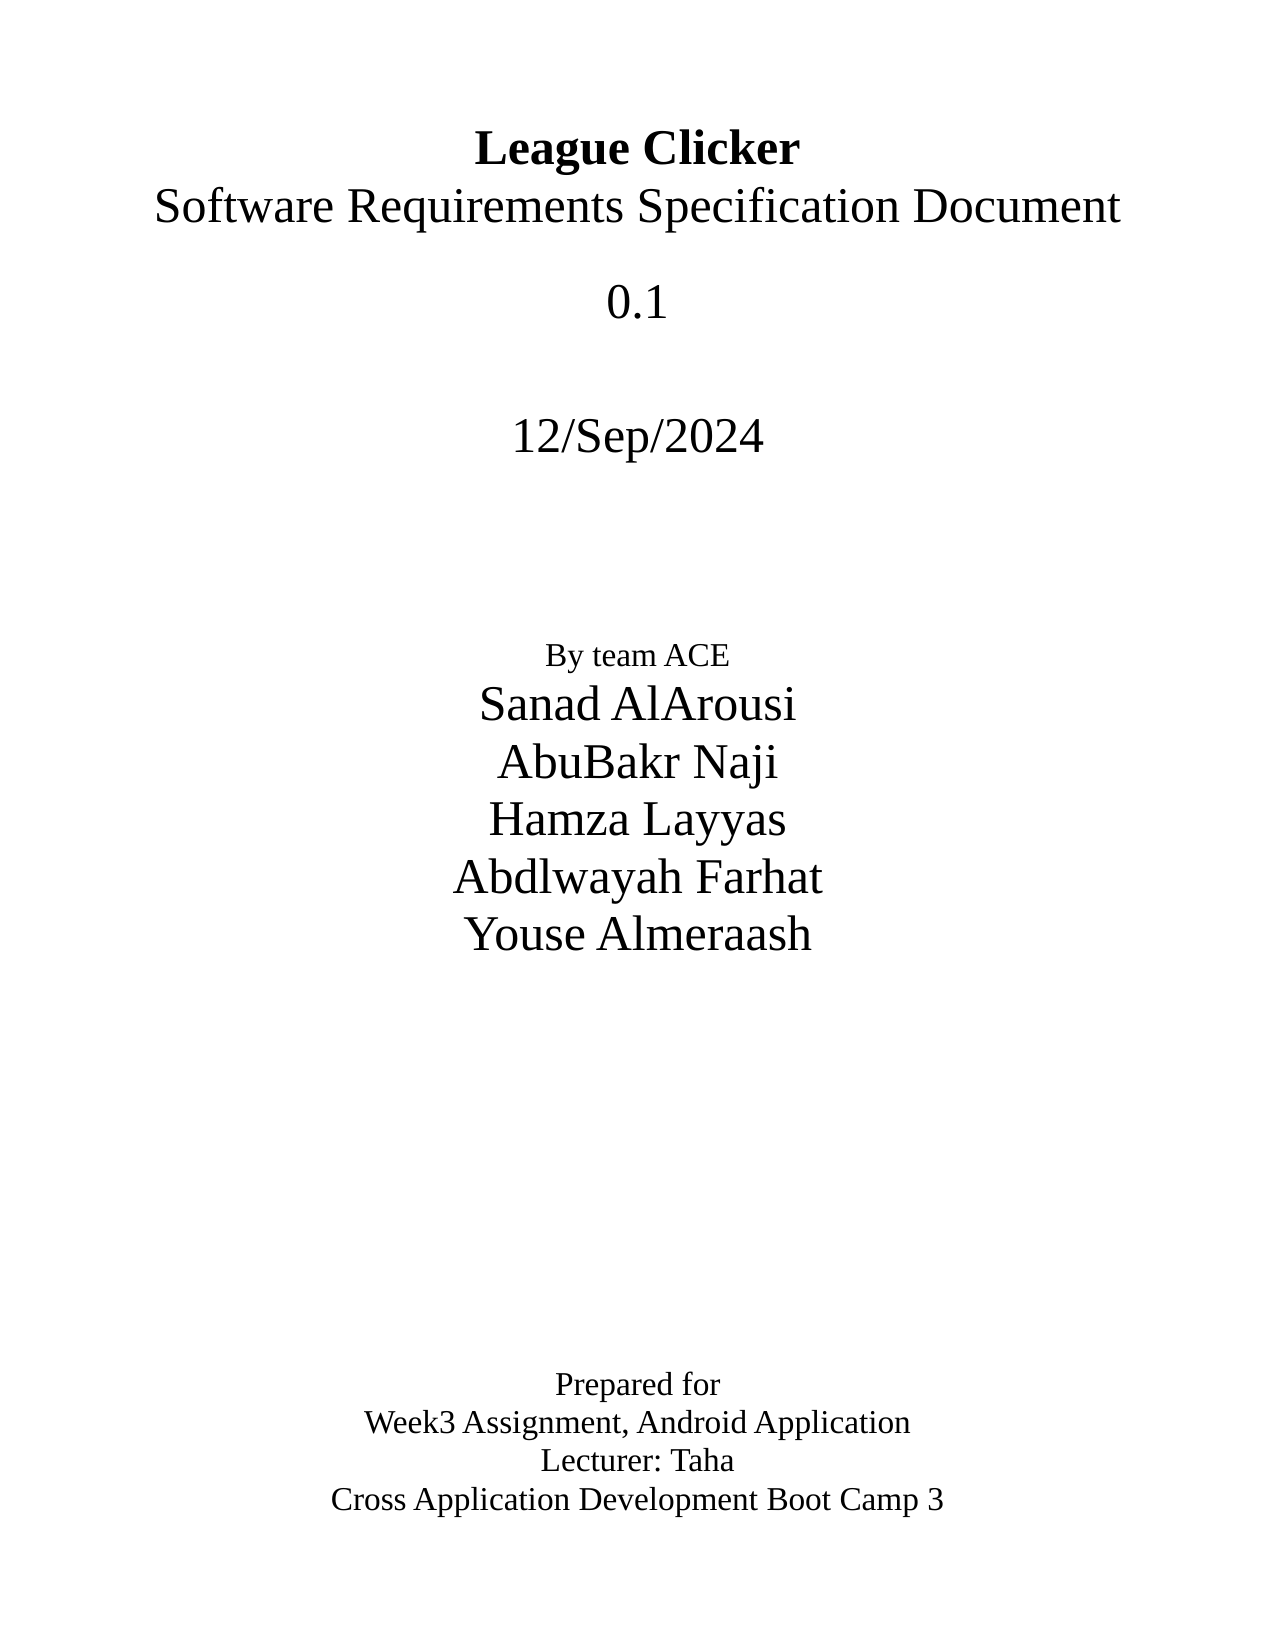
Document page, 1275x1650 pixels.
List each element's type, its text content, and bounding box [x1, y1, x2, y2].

text Week3 Assignment, Android Application [118, 1402, 1157, 1441]
text Software Requirements Specification Document [118, 176, 1157, 233]
text League Clicker [118, 118, 1157, 176]
text Sanad AlArousi [118, 674, 1157, 731]
text Lecturer: Taha [118, 1441, 1157, 1479]
text Cross Application Development Boot Camp 3 [118, 1479, 1157, 1517]
text Prepared for [118, 1364, 1157, 1402]
text Youse Almeraash [118, 904, 1157, 961]
text 0.1 [118, 271, 1157, 329]
text 12/Sep/2024 [118, 406, 1157, 463]
text By team ACE [118, 636, 1157, 674]
text Hamza Layyas [118, 789, 1157, 846]
text AbuBakr Naji [118, 731, 1157, 789]
text Abdlwayah Farhat [118, 846, 1157, 904]
